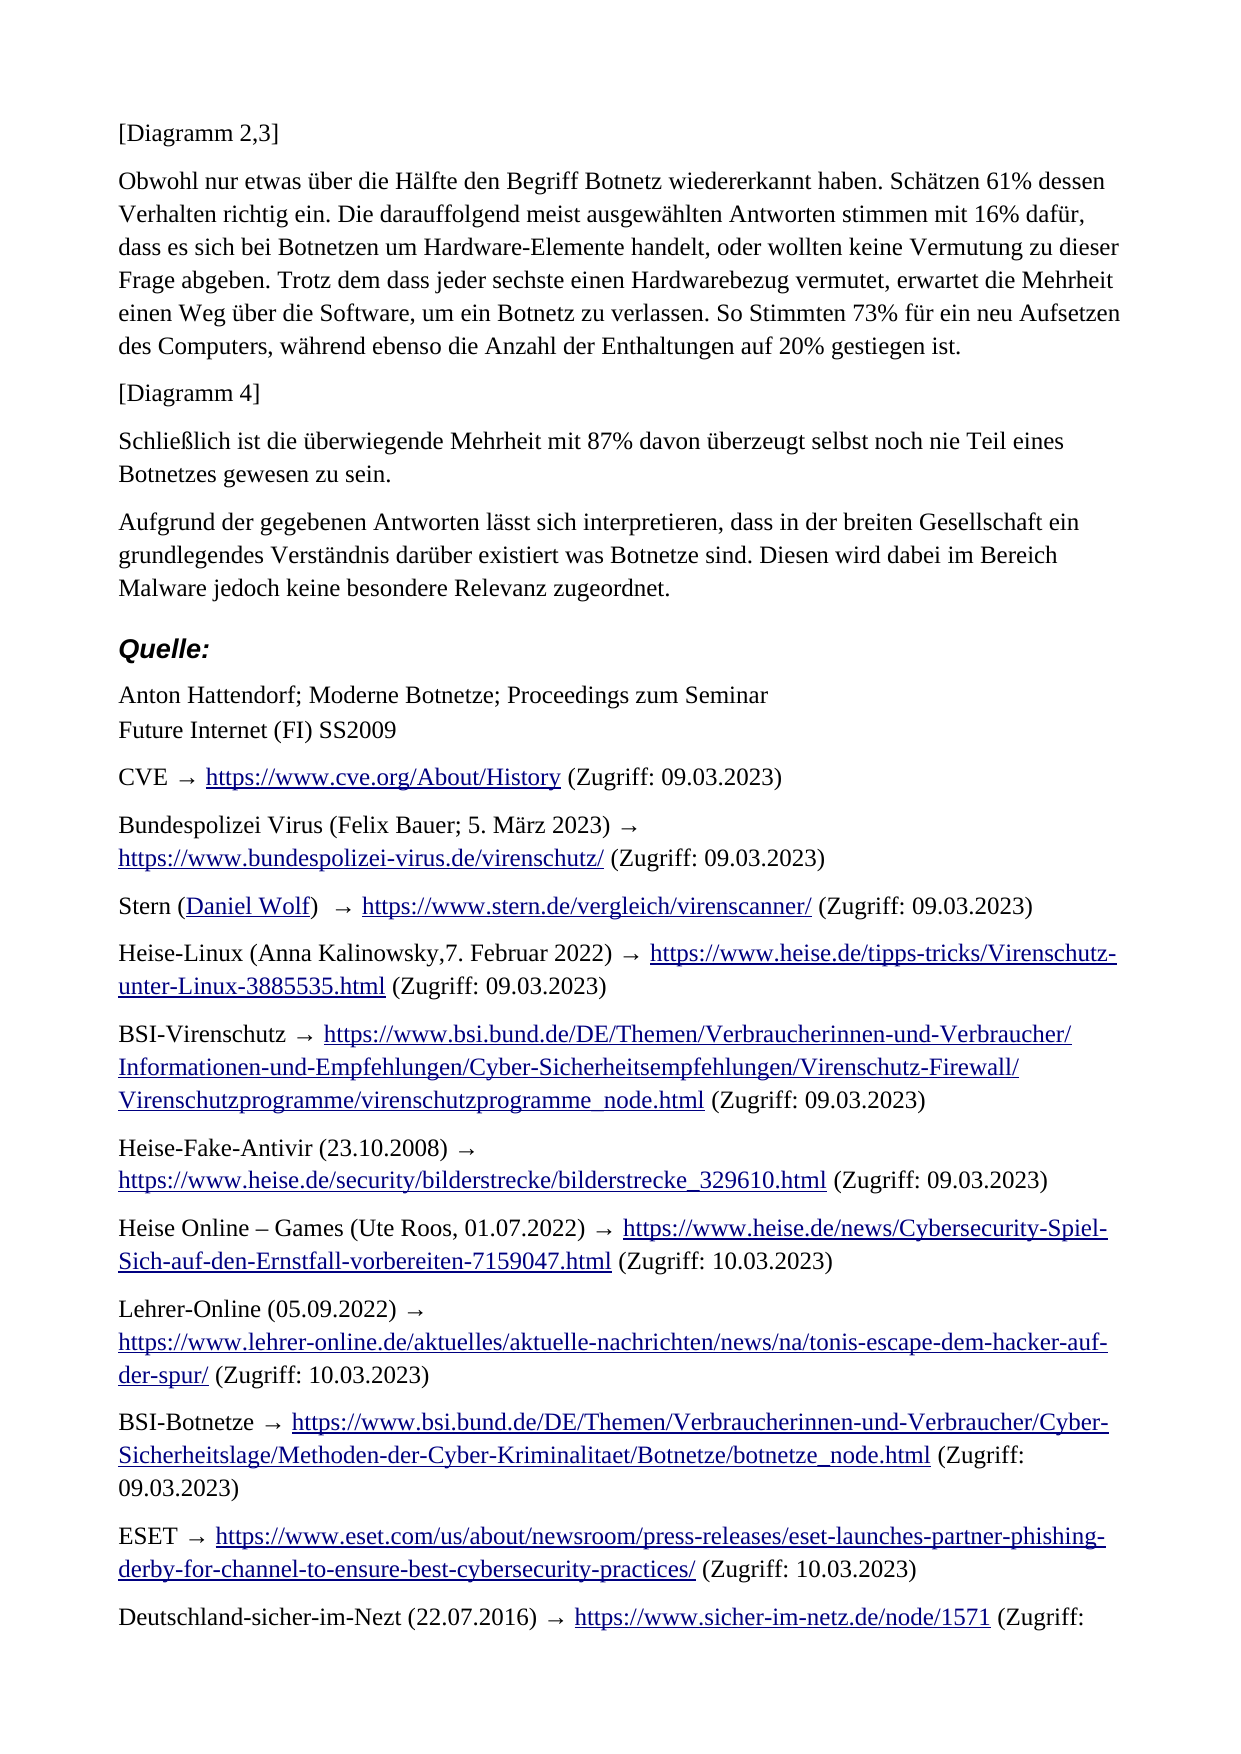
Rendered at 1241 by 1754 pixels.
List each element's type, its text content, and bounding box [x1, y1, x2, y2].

text BSI-Virenschutz → https://www.bsi.bund.de/DE/Themen/Verbraucherinnen-und-Verbraucher/Informationen-und-Empfehlungen/Cyber-Sicherheitsempfehlungen/Virenschutz-Firewall/Virenschutzprogramme/virenschutzprogramme_node.html (Zugriff: 09.03.2023) [118, 1019, 1122, 1114]
text CVE → https://www.cve.org/About/History (Zugriff: 09.03.2023) [118, 762, 1122, 791]
text [Diagramm 2,3] [118, 118, 1122, 147]
text Anton Hattendorf; Moderne Botnetze; Proceedings zum Seminar Future Internet (FI) SS2009 [118, 677, 1122, 744]
text Stern (Daniel Wolf) → https://www.stern.de/vergleich/virenscanner/ (Zugriff: 09.03.2023) [118, 891, 1122, 919]
text Lehrer-Online (05.09.2022) → https://www.lehrer-online.de/aktuelles/aktuelle-nachrichten/news/na/tonis-escape-dem-hacker-auf-der-spur/ (Zugriff: 10.03.2023) [118, 1294, 1122, 1389]
text Heise-Linux (Anna Kalinowsky,7. Februar 2022) → https://www.heise.de/tipps-tricks/Virenschutz-unter-Linux-3885535.html (Zugriff: 09.03.2023) [118, 938, 1122, 1000]
text Aufgrund der gegebenen Antworten lässt sich interpretieren, dass in der breiten Gesellschaft ein grundlegendes Verständnis darüber existiert was Botnetze sind. Diesen wird dabei im Bereich Malware jedoch keine besondere Relevanz zugeordnet. [118, 507, 1122, 601]
subtitle Quelle: [118, 633, 1122, 664]
text [Diagramm 4] [118, 378, 1122, 407]
text Deutschland-sicher-im-Nezt (22.07.2016) → https://www.sicher-im-netz.de/node/1571 (Zugriff: [118, 1602, 1122, 1631]
text Bundespolizei Virus (Felix Bauer; 5. März 2023) → https://www.bundespolizei-virus.de/virenschutz/ (Zugriff: 09.03.2023) [118, 810, 1122, 872]
text ESET → https://www.eset.com/us/about/newsroom/press-releases/eset-launches-partner-phishing-derby-for-channel-to-ensure-best-cybersecurity-practices/ (Zugriff: 10.03.2023) [118, 1521, 1122, 1583]
text BSI-Botnetze → https://www.bsi.bund.de/DE/Themen/Verbraucherinnen-und-Verbraucher/Cyber-Sicherheitslage/Methoden-der-Cyber-Kriminalitaet/Botnetze/botnetze_node.html (Zugriff: 09.03.2023) [118, 1407, 1122, 1502]
text Heise Online – Games (Ute Roos, 01.07.2022) → https://www.heise.de/news/Cybersecurity-Spiel-Sich-auf-den-Ernstfall-vorbereiten-7159047.html (Zugriff: 10.03.2023) [118, 1213, 1122, 1275]
text Heise-Fake-Antivir (23.10.2008) → https://www.heise.de/security/bilderstrecke/bilderstrecke_329610.html (Zugriff: 09.03.2023) [118, 1133, 1122, 1194]
text Obwohl nur etwas über die Hälfte den Begriff Botnetz wiedererkannt haben. Schätzen 61% dessen Verhalten richtig ein. Die darauffolgend meist ausgewählten Antworten stimmen mit 16% dafür, dass es sich bei Botnetzen um Hardware-Elemente handelt, oder wollten keine Vermutung zu dieser Frage abgeben. Trotz dem dass jeder sechste einen Hardwarebezug vermutet, erwartet die Mehrheit einen Weg über die Software, um ein Botnetz zu verlassen. So Stimmten 73% für ein neu Aufsetzen des Computers, während ebenso die Anzahl der Enthaltungen auf 20% gestiegen ist. [118, 166, 1122, 359]
text Schließlich ist die überwiegende Mehrheit mit 87% davon überzeugt selbst noch nie Teil eines Botnetzes gewesen zu sein. [118, 426, 1122, 488]
